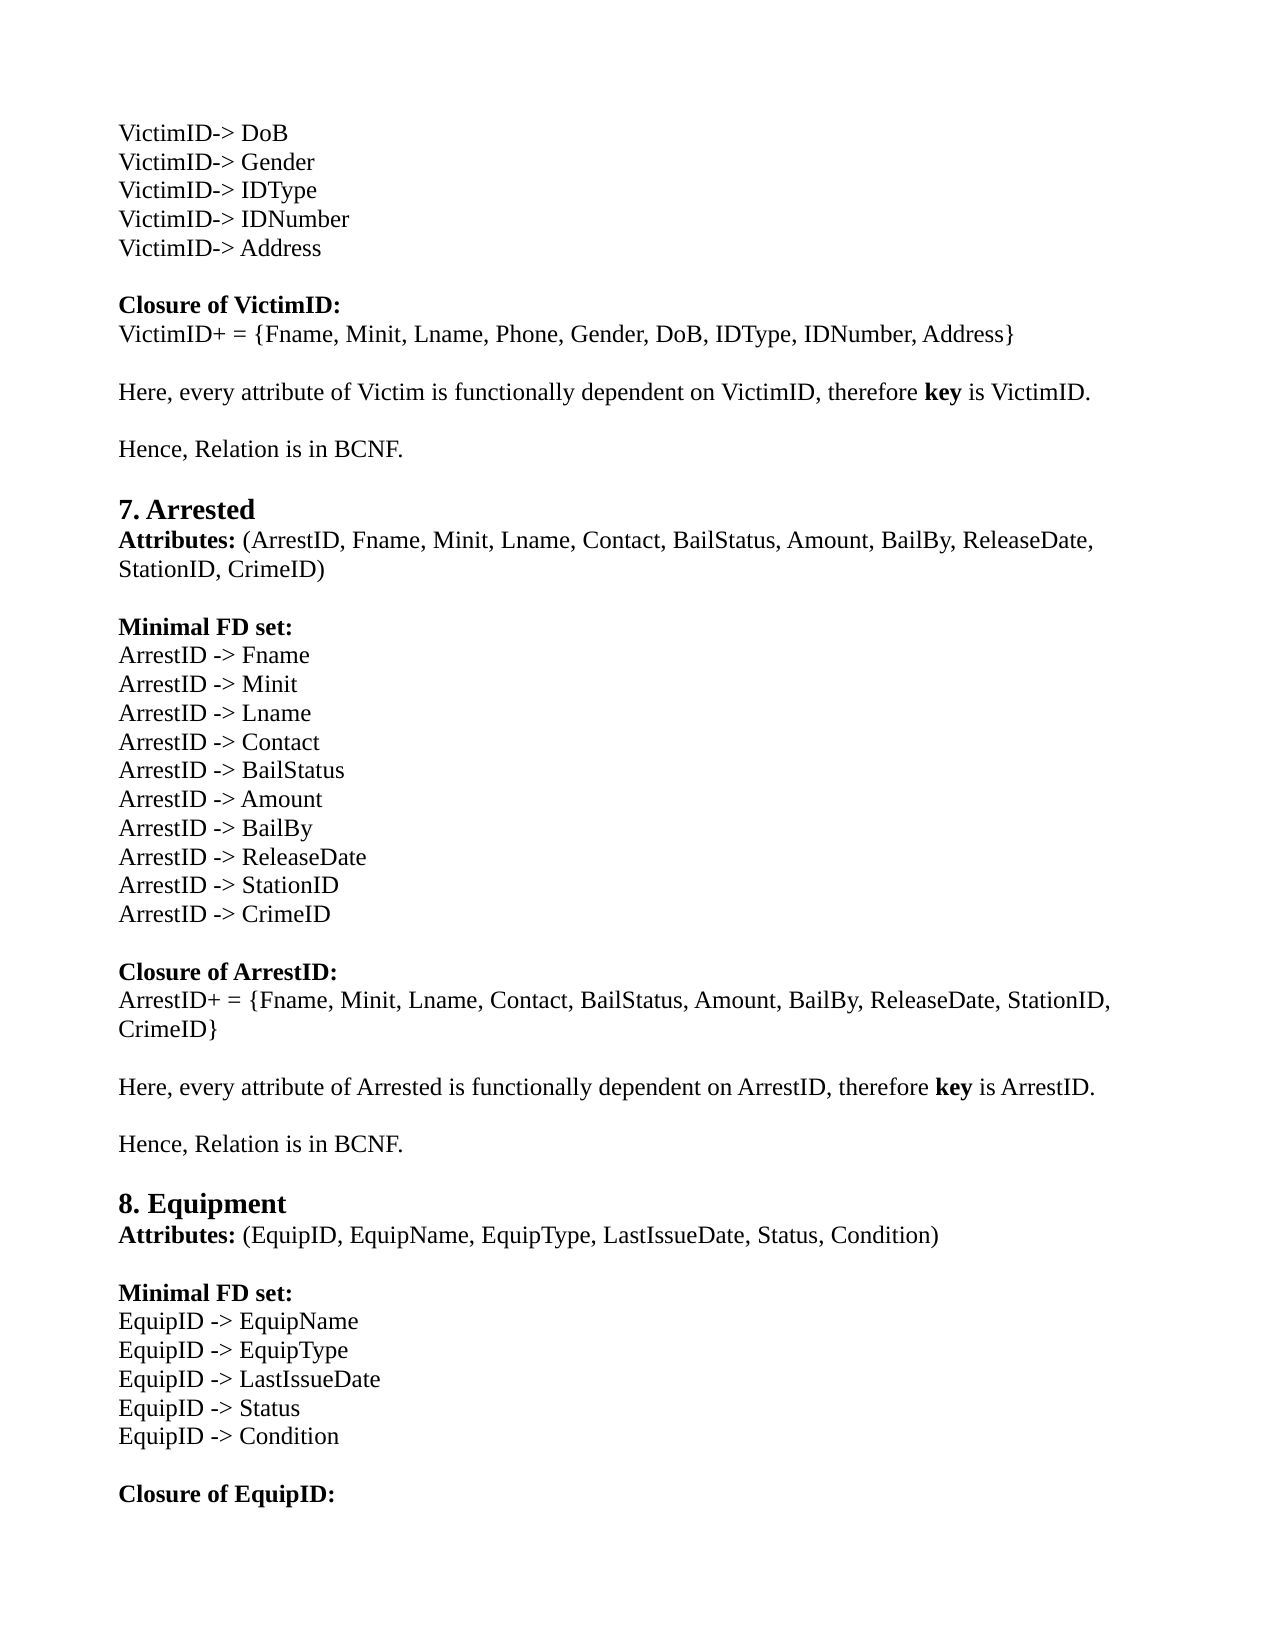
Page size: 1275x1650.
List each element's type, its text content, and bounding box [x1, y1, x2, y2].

text ArrestID -> CrimeID [118, 899, 1157, 928]
text Closure of VictimID: [118, 291, 1157, 319]
text VictimID-> Gender [118, 147, 1157, 176]
text VictimID+ = {Fname, Minit, Lname, Phone, Gender, DoB, IDType, IDNumber, Address} [118, 319, 1157, 348]
text Attributes: (EquipID, EquipName, EquipType, LastIssueDate, Status, Condition) [118, 1220, 1157, 1249]
text ArrestID -> Fname [118, 640, 1157, 669]
text Here, every attribute of Victim is functionally dependent on VictimID, therefore key is VictimID. [118, 377, 1157, 406]
text 7. Arrested [118, 492, 1157, 525]
text EquipID -> Status [118, 1393, 1157, 1421]
text VictimID-> IDType [118, 176, 1157, 204]
text ArrestID -> ReleaseDate [118, 842, 1157, 870]
text ArrestID -> BailBy [118, 813, 1157, 842]
text Minimal FD set: [118, 612, 1157, 640]
text VictimID-> DoB [118, 118, 1157, 147]
text VictimID-> IDNumber [118, 204, 1157, 233]
text ArrestID -> Minit [118, 669, 1157, 698]
text ArrestID -> Lname [118, 698, 1157, 727]
text ArrestID -> Amount [118, 784, 1157, 813]
text ArrestID -> Contact [118, 727, 1157, 755]
text EquipID -> EquipName [118, 1306, 1157, 1335]
text Closure of ArrestID: [118, 957, 1157, 985]
text Here, every attribute of Arrested is functionally dependent on ArrestID, therefore key is ArrestID. [118, 1072, 1157, 1100]
text ArrestID+ = {Fname, Minit, Lname, Contact, BailStatus, Amount, BailBy, ReleaseDate, StationID, CrimeID} [118, 985, 1157, 1043]
text ArrestID -> StationID [118, 870, 1157, 899]
text Closure of EquipID: [118, 1479, 1157, 1508]
text EquipID -> Condition [118, 1421, 1157, 1450]
text EquipID -> EquipType [118, 1335, 1157, 1364]
text Hence, Relation is in BCNF. [118, 434, 1157, 463]
text 8. Equipment [118, 1187, 1157, 1220]
text Hence, Relation is in BCNF. [118, 1129, 1157, 1158]
text Minimal FD set: [118, 1278, 1157, 1306]
text EquipID -> LastIssueDate [118, 1364, 1157, 1393]
text Attributes: (ArrestID, Fname, Minit, Lname, Contact, BailStatus, Amount, BailBy, ReleaseDate, StationID, CrimeID) [118, 525, 1157, 583]
text ArrestID -> BailStatus [118, 755, 1157, 784]
text VictimID-> Address [118, 233, 1157, 262]
